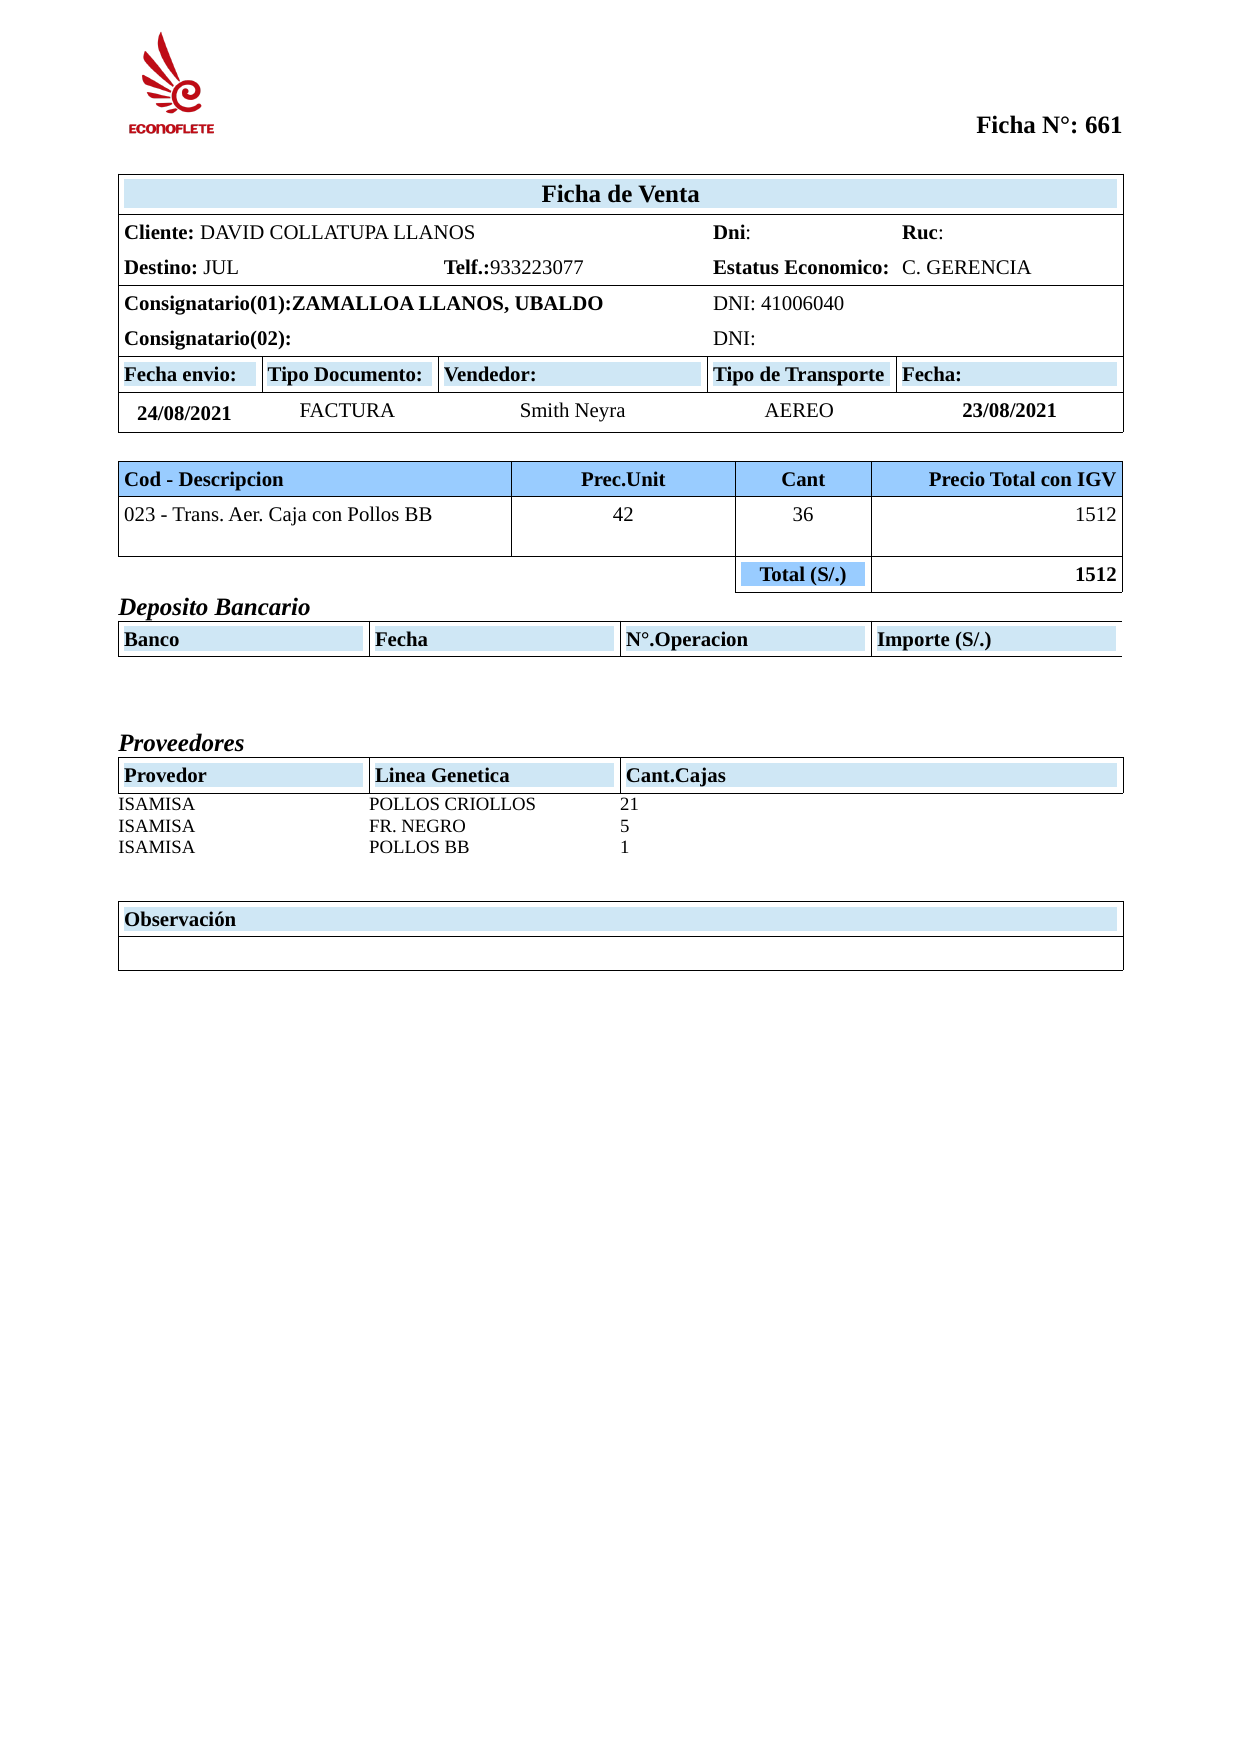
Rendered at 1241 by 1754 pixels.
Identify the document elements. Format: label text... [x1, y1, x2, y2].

table_cell POLLOS BB [369, 836, 620, 858]
table_cell 5 [620, 815, 1123, 836]
table_cell DNI: [707, 321, 1123, 356]
table_cell Consignatario(02): [119, 321, 707, 356]
table_cell [118, 557, 511, 592]
table_cell [871, 680, 1122, 704]
table_header Precio Total con IGV [872, 462, 1122, 496]
table_cell [118, 657, 369, 680]
table_cell ISAMISA [118, 794, 369, 814]
table_cell [620, 705, 871, 728]
table_cell ISAMISA [118, 815, 369, 836]
table_cell [620, 858, 1123, 879]
table_cell [118, 858, 369, 879]
table_cell [369, 858, 620, 879]
table_cell [118, 680, 369, 704]
text Deposito Bancario [118, 592, 1122, 621]
table_cell [118, 705, 369, 728]
table_header Linea Genetica [370, 758, 620, 793]
table_header Cod - Descripcion [119, 462, 511, 496]
table_cell [369, 705, 620, 728]
table_cell [369, 680, 620, 704]
table_cell Dni: [707, 215, 896, 249]
picture [118, 31, 225, 134]
table_cell [871, 705, 1122, 728]
table_cell Fecha envio: [119, 357, 262, 392]
table_cell [369, 879, 620, 901]
table_cell 1 [620, 836, 1123, 858]
table_header Ficha de Venta [119, 175, 1123, 214]
table_cell [620, 680, 871, 704]
table_cell DNI: 41006040 [707, 286, 1123, 321]
table_header Cant.Cajas [621, 758, 1123, 793]
table_cell [511, 557, 735, 592]
table_header Prec.Unit [512, 462, 735, 496]
table_cell Ruc: [896, 215, 1123, 249]
table_cell [620, 657, 871, 680]
table_cell Destino: JUL [119, 249, 438, 285]
table_cell POLLOS CRIOLLOS [369, 794, 620, 814]
table_cell 36 [736, 497, 871, 556]
table_cell Estatus Economico: [707, 249, 896, 285]
table_cell Smith Neyra [438, 393, 707, 432]
table_cell [119, 937, 1123, 969]
table_cell 1512 [872, 557, 1122, 592]
table_cell [620, 879, 1123, 901]
table_header Provedor [119, 758, 369, 793]
table_cell 24/08/2021 [119, 393, 262, 432]
table_cell 023 - Trans. Aer. Caja con Pollos BB [119, 497, 511, 556]
table_header N°.Operacion [621, 622, 871, 656]
table_cell Tipo Documento: [263, 357, 438, 392]
table_cell FR. NEGRO [369, 815, 620, 836]
table_cell 21 [620, 794, 1123, 814]
table_header Banco [119, 622, 369, 656]
table_cell [369, 657, 620, 680]
table_cell AEREO [707, 393, 896, 432]
table_header Cant [736, 462, 871, 496]
table_cell FACTURA [262, 393, 438, 432]
table_cell 1512 [872, 497, 1122, 556]
table_header Fecha [370, 622, 620, 656]
table_cell ISAMISA [118, 836, 369, 858]
table_cell 42 [512, 497, 735, 556]
text Proveedores [118, 728, 1122, 757]
table_cell Consignatario(01):ZAMALLOA LLANOS, UBALDO [119, 286, 707, 321]
table_cell Fecha: [897, 357, 1123, 392]
table_cell [871, 657, 1122, 680]
table_cell 23/08/2021 [896, 393, 1123, 432]
table_header Observación [119, 902, 1123, 936]
table_cell [118, 879, 369, 901]
table_cell Vendedor: [439, 357, 707, 392]
table_header Importe (S/.) [872, 622, 1122, 656]
table_cell Telf.:933223077 [438, 249, 707, 285]
table_cell C. GERENCIA [896, 249, 1123, 285]
table_cell Tipo de Transporte [708, 357, 896, 392]
table_cell Cliente: DAVID COLLATUPA LLANOS [119, 215, 707, 249]
table_cell Total (S/.) [736, 557, 871, 592]
